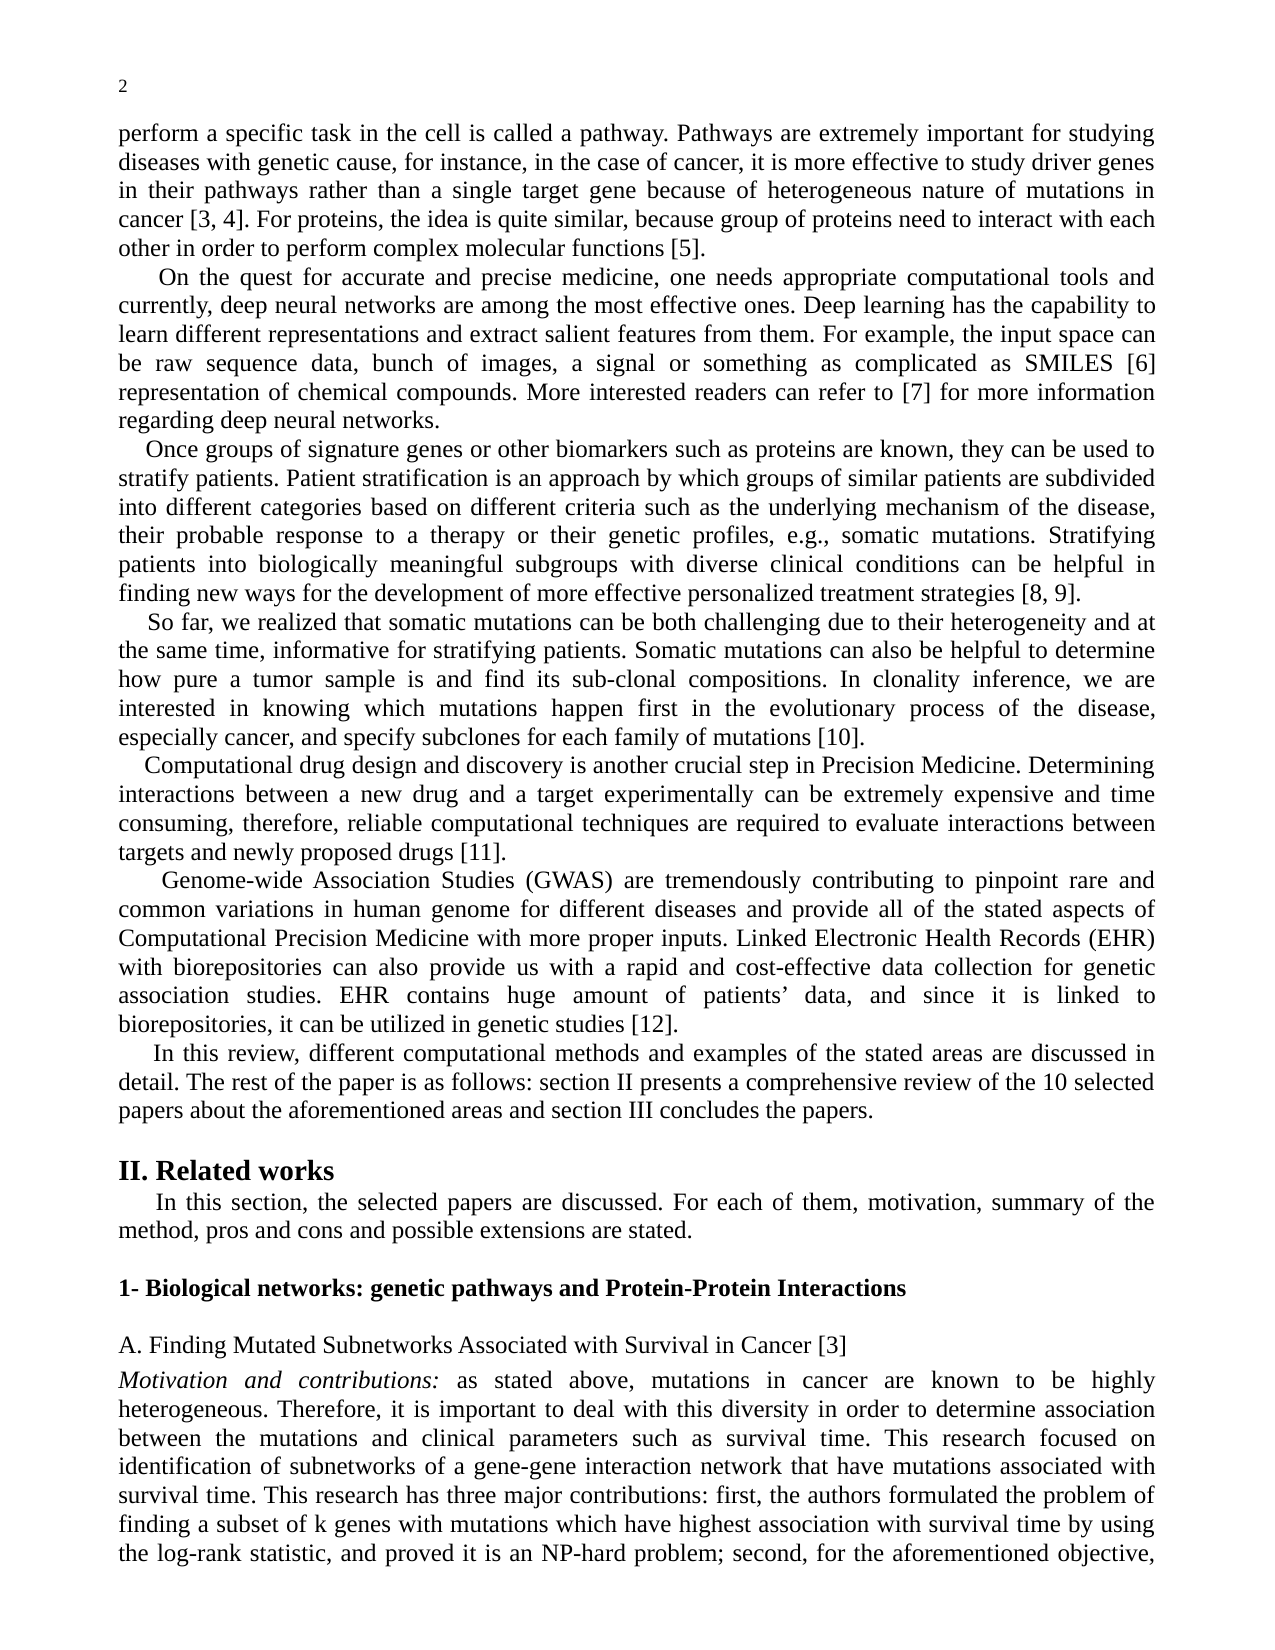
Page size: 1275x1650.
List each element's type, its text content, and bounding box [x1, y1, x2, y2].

text On the quest for accurate and precise medicine, one needs appropriate computational tools and currently, deep neural networks are among the most effective ones. Deep learning has the capability to learn different representations and extract salient features from them. For example, the input space can be raw sequence data, bunch of images, a signal or something as complicated as SMILES [6] representation of chemical compounds. More interested readers can refer to [7] for more information regarding deep neural networks. [118, 262, 1157, 434]
text II. Related works [118, 1153, 1157, 1187]
text 1- Biological networks: genetic pathways and Protein-Protein Interactions [118, 1273, 1157, 1302]
text A. Finding Mutated Subnetworks Associated with Survival in Cancer [3] [118, 1330, 1157, 1359]
text So far, we realized that somatic mutations can be both challenging due to their heterogeneity and at the same time, informative for stratifying patients. Somatic mutations can also be helpful to determine how pure a tumor sample is and find its sub-clonal compositions. In clonality inference, we are interested in knowing which mutations happen first in the evolutionary process of the disease, especially cancer, and specify subclones for each family of mutations [10]. [118, 607, 1157, 751]
text Once groups of signature genes or other biomarkers such as proteins are known, they can be used to stratify patients. Patient stratification is an approach by which groups of similar patients are subdivided into different categories based on different criteria such as the underlying mechanism of the disease, their probable response to a therapy or their genetic profiles, e.g., somatic mutations. Stratifying patients into biologically meaningful subgroups with diverse clinical conditions can be helpful in finding new ways for the development of more effective personalized treatment strategies [8, 9]. [118, 434, 1157, 607]
text Motivation and contributions: as stated above, mutations in cancer are known to be highly heterogeneous. Therefore, it is important to deal with this diversity in order to determine association between the mutations and clinical parameters such as survival time. This research focused on identification of subnetworks of a gene-gene interaction network that have mutations associated with survival time. This research has three major contributions: first, the authors formulated the problem of finding a subset of k genes with mutations which have highest association with survival time by using the log-rank statistic, and proved it is an NP-hard problem; second, for the aforementioned objective, [118, 1365, 1157, 1566]
text Genome-wide Association Studies (GWAS) are tremendously contributing to pinpoint rare and common variations in human genome for different diseases and provide all of the stated aspects of Computational Precision Medicine with more proper inputs. Linked Electronic Health Records (EHR) with biorepositories can also provide us with a rapid and cost-effective data collection for genetic association studies. EHR contains huge amount of patients’ data, and since it is linked to biorepositories, it can be utilized in genetic studies [12]. [118, 866, 1157, 1038]
text perform a specific task in the cell is called a pathway. Pathways are extremely important for studying diseases with genetic cause, for instance, in the case of cancer, it is more effective to study driver genes in their pathways rather than a single target gene because of heterogeneous nature of mutations in cancer [3, 4]. For proteins, the idea is quite similar, because group of proteins need to interact with each other in order to perform complex molecular functions [5]. [118, 118, 1157, 262]
text In this review, different computational methods and examples of the stated areas are discussed in detail. The rest of the paper is as follows: section II presents a comprehensive review of the 10 selected papers about the aforementioned areas and section III concludes the papers. [118, 1038, 1157, 1124]
text In this section, the selected papers are discussed. For each of them, motivation, summary of the method, pros and cons and possible extensions are stated. [118, 1187, 1157, 1244]
text Computational drug design and discovery is another crucial step in Precision Medicine. Determining interactions between a new drug and a target experimentally can be extremely expensive and time consuming, therefore, reliable computational techniques are required to evaluate interactions between targets and newly proposed drugs [11]. [118, 751, 1157, 866]
